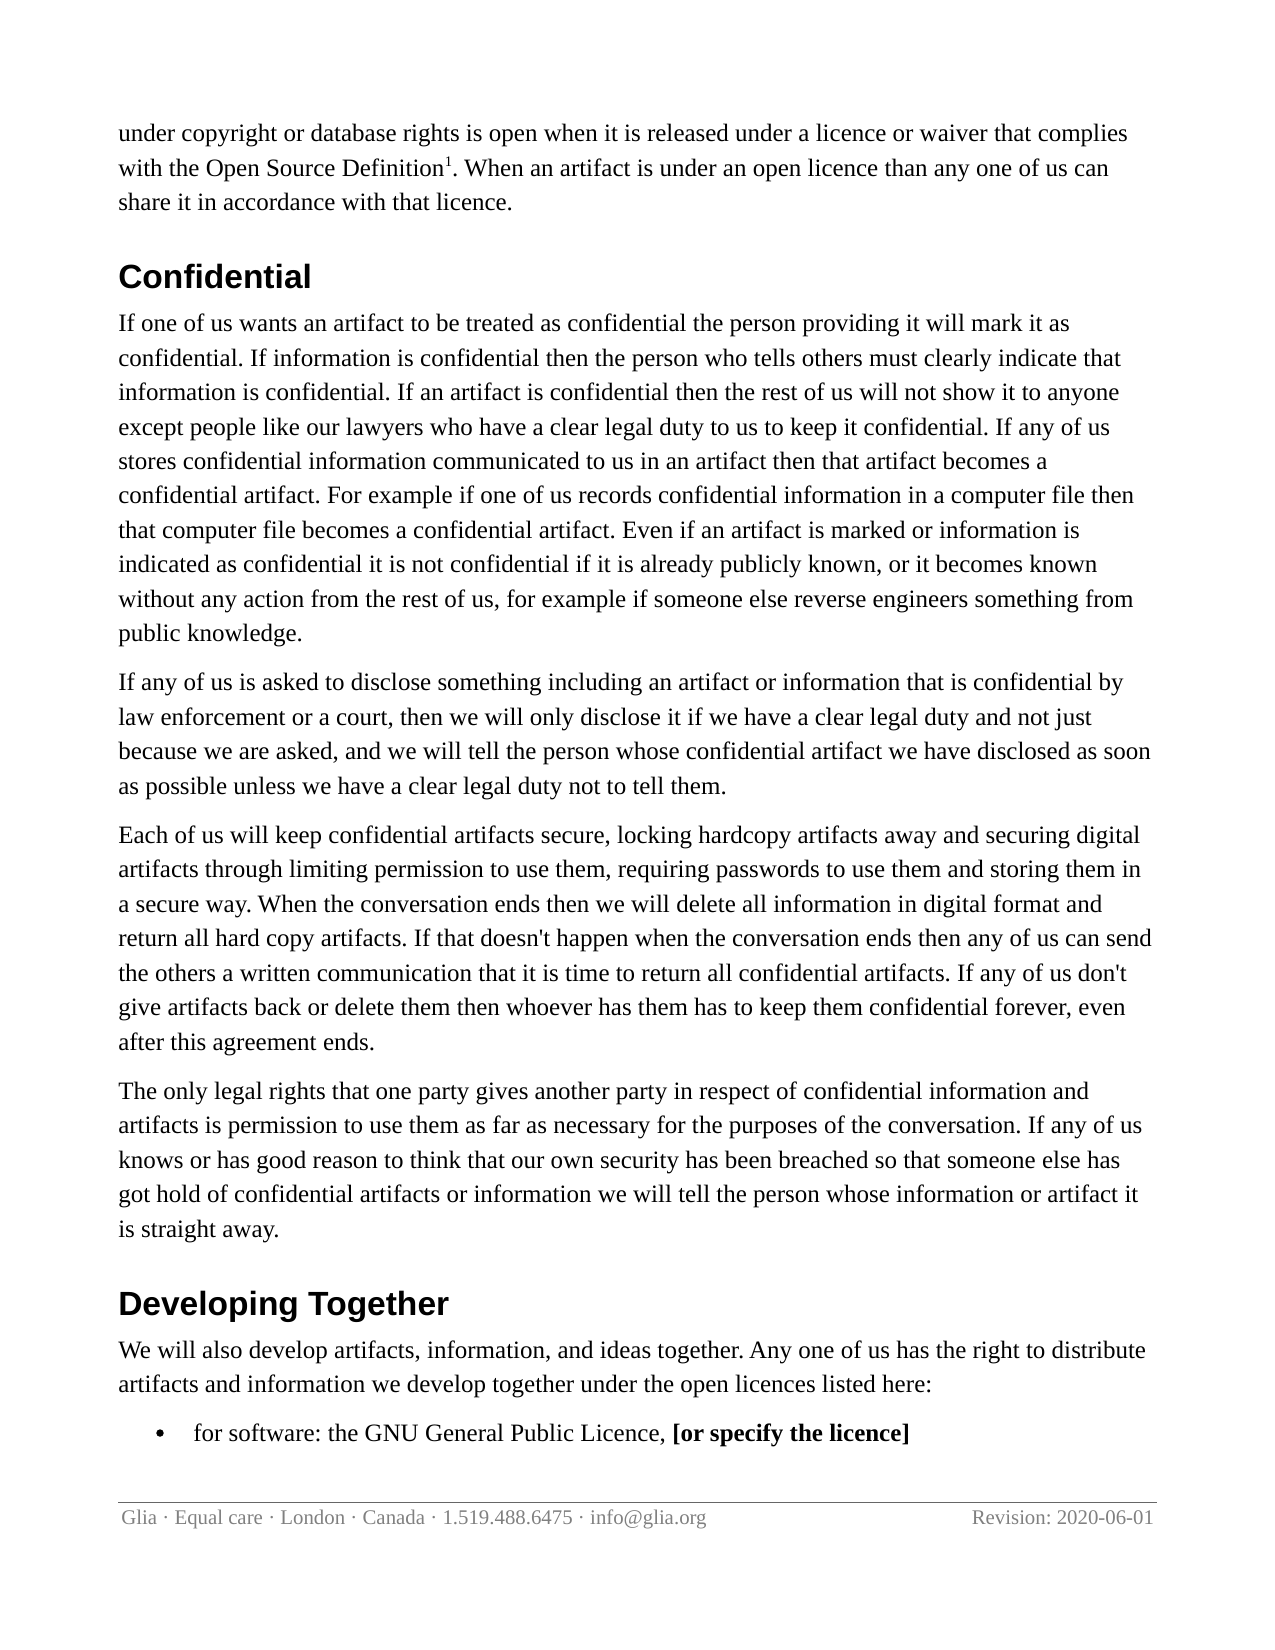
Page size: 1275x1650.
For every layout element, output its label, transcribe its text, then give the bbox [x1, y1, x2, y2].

text Each of us will keep confidential artifacts secure, locking hardcopy artifacts away and securing digital artifacts through limiting permission to use them, requiring passwords to use them and storing them in a secure way. When the conversation ends then we will delete all information in digital format and return all hard copy artifacts. If that doesn't happen when the conversation ends then any of us can send the others a written communication that it is time to return all confidential artifacts. If any of us don't give artifacts back or delete them then whoever has them has to keep them confidential forever, even after this agreement ends. [118, 820, 1157, 1056]
subtitle Confidential [118, 257, 1157, 296]
text The only legal rights that one party gives another party in respect of confidential information and artifacts is permission to use them as far as necessary for the purposes of the conversation. If any of us knows or has good reason to think that our own security has been breached so that someone else has got hold of confidential artifacts or information we will tell the person whose information or artifact it is straight away. [118, 1076, 1157, 1243]
text under copyright or database rights is open when it is released under a licence or waiver that complies with the Open Source Definition1. When an artifact is under an open licence than any one of us can share it in accordance with that licence. [118, 118, 1157, 216]
text We will also develop artifacts, information, and ideas together. Any one of us has the right to distribute artifacts and information we develop together under the open licences listed here: [118, 1335, 1157, 1398]
list for software: the GNU General Public Licence, [or specify the licence] [156, 1418, 1157, 1447]
text If one of us wants an artifact to be treated as confidential the person providing it will mark it as confidential. If information is confidential then the person who tells others must clearly indicate that information is confidential. If an artifact is confidential then the rest of us will not show it to anyone except people like our lawyers who have a clear legal duty to us to keep it confidential. If any of us stores confidential information communicated to us in an artifact then that artifact becomes a confidential artifact. For example if one of us records confidential information in a computer file then that computer file becomes a confidential artifact. Even if an artifact is marked or information is indicated as confidential it is not confidential if it is already publicly known, or it becomes known without any action from the rest of us, for example if someone else reverse engineers something from public knowledge. [118, 308, 1157, 647]
subtitle Developing Together [118, 1284, 1157, 1322]
text If any of us is asked to disclose something including an artifact or information that is confidential by law enforcement or a court, then we will only disclose it if we have a clear legal duty and not just because we are asked, and we will tell the person whose confidential artifact we have disclosed as soon as possible unless we have a clear legal duty not to tell them. [118, 667, 1157, 800]
